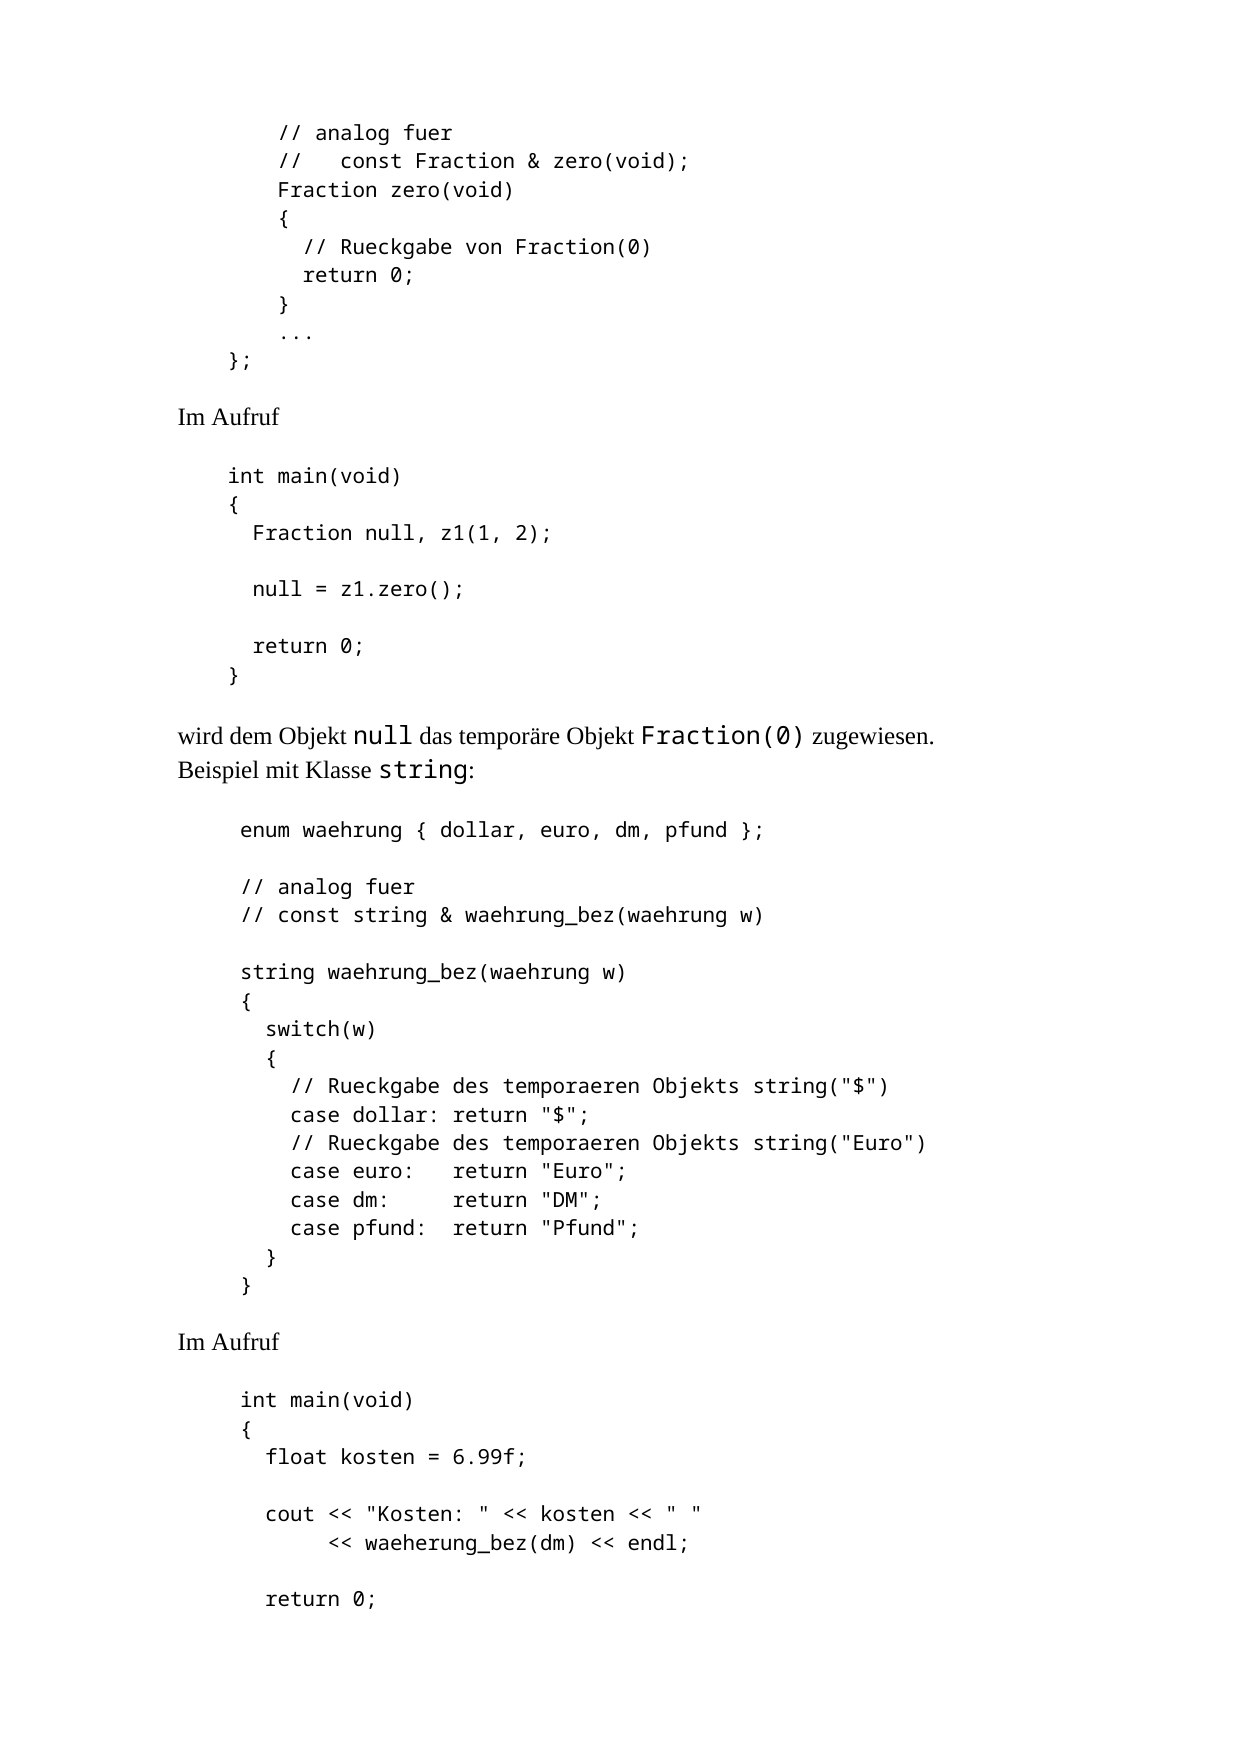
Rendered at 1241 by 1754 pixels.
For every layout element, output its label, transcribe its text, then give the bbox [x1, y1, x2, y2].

text case dm: return "DM"; [177, 1185, 1122, 1213]
text Fraction null, z1(1, 2); [177, 518, 1122, 546]
text return 0; [177, 260, 1122, 289]
text return 0; [177, 631, 1122, 660]
text // analog fuer [177, 872, 1122, 901]
text // Rueckgabe von Fraction(0) [177, 232, 1122, 260]
text case dollar: return "$"; [177, 1100, 1122, 1128]
text Fraction zero(void) [177, 175, 1122, 203]
text enum waehrung { dollar, euro, dm, pfund }; [177, 815, 1122, 844]
text // Rueckgabe des temporaeren Objekts string("$") [177, 1071, 1122, 1100]
text float kosten = 6.99f; [177, 1442, 1122, 1471]
text // Rueckgabe des temporaeren Objekts string("Euro") [177, 1128, 1122, 1157]
text } [177, 1270, 1122, 1299]
text { [177, 1414, 1122, 1442]
text switch(w) [177, 1014, 1122, 1043]
list Im Aufruf [177, 1328, 1122, 1356]
text string waehrung_bez(waehrung w) [177, 957, 1122, 986]
text int main(void) [177, 461, 1122, 489]
list wird dem Objekt null das temporäre Objekt Fraction(0) zugewiesen. Beispiel mit Klasse string: [177, 718, 1122, 786]
text // analog fuer [177, 118, 1122, 147]
text << waeherung_bez(dm) << endl; [177, 1528, 1122, 1556]
text case euro: return "Euro"; [177, 1157, 1122, 1185]
text ... [177, 317, 1122, 346]
text { [177, 1043, 1122, 1071]
text { [177, 489, 1122, 518]
text // const string & waehrung_bez(waehrung w) [177, 901, 1122, 929]
text int main(void) [177, 1385, 1122, 1414]
text { [177, 203, 1122, 232]
text } [177, 1242, 1122, 1270]
text cout << "Kosten: " << kosten << " " [177, 1499, 1122, 1528]
text // const Fraction & zero(void); [177, 147, 1122, 175]
text } [177, 289, 1122, 317]
text } [177, 660, 1122, 688]
text { [177, 986, 1122, 1014]
list Im Aufruf [177, 403, 1122, 431]
text case pfund: return "Pfund"; [177, 1213, 1122, 1242]
text return 0; [177, 1584, 1122, 1613]
text }; [177, 346, 1122, 374]
text null = z1.zero(); [177, 574, 1122, 603]
